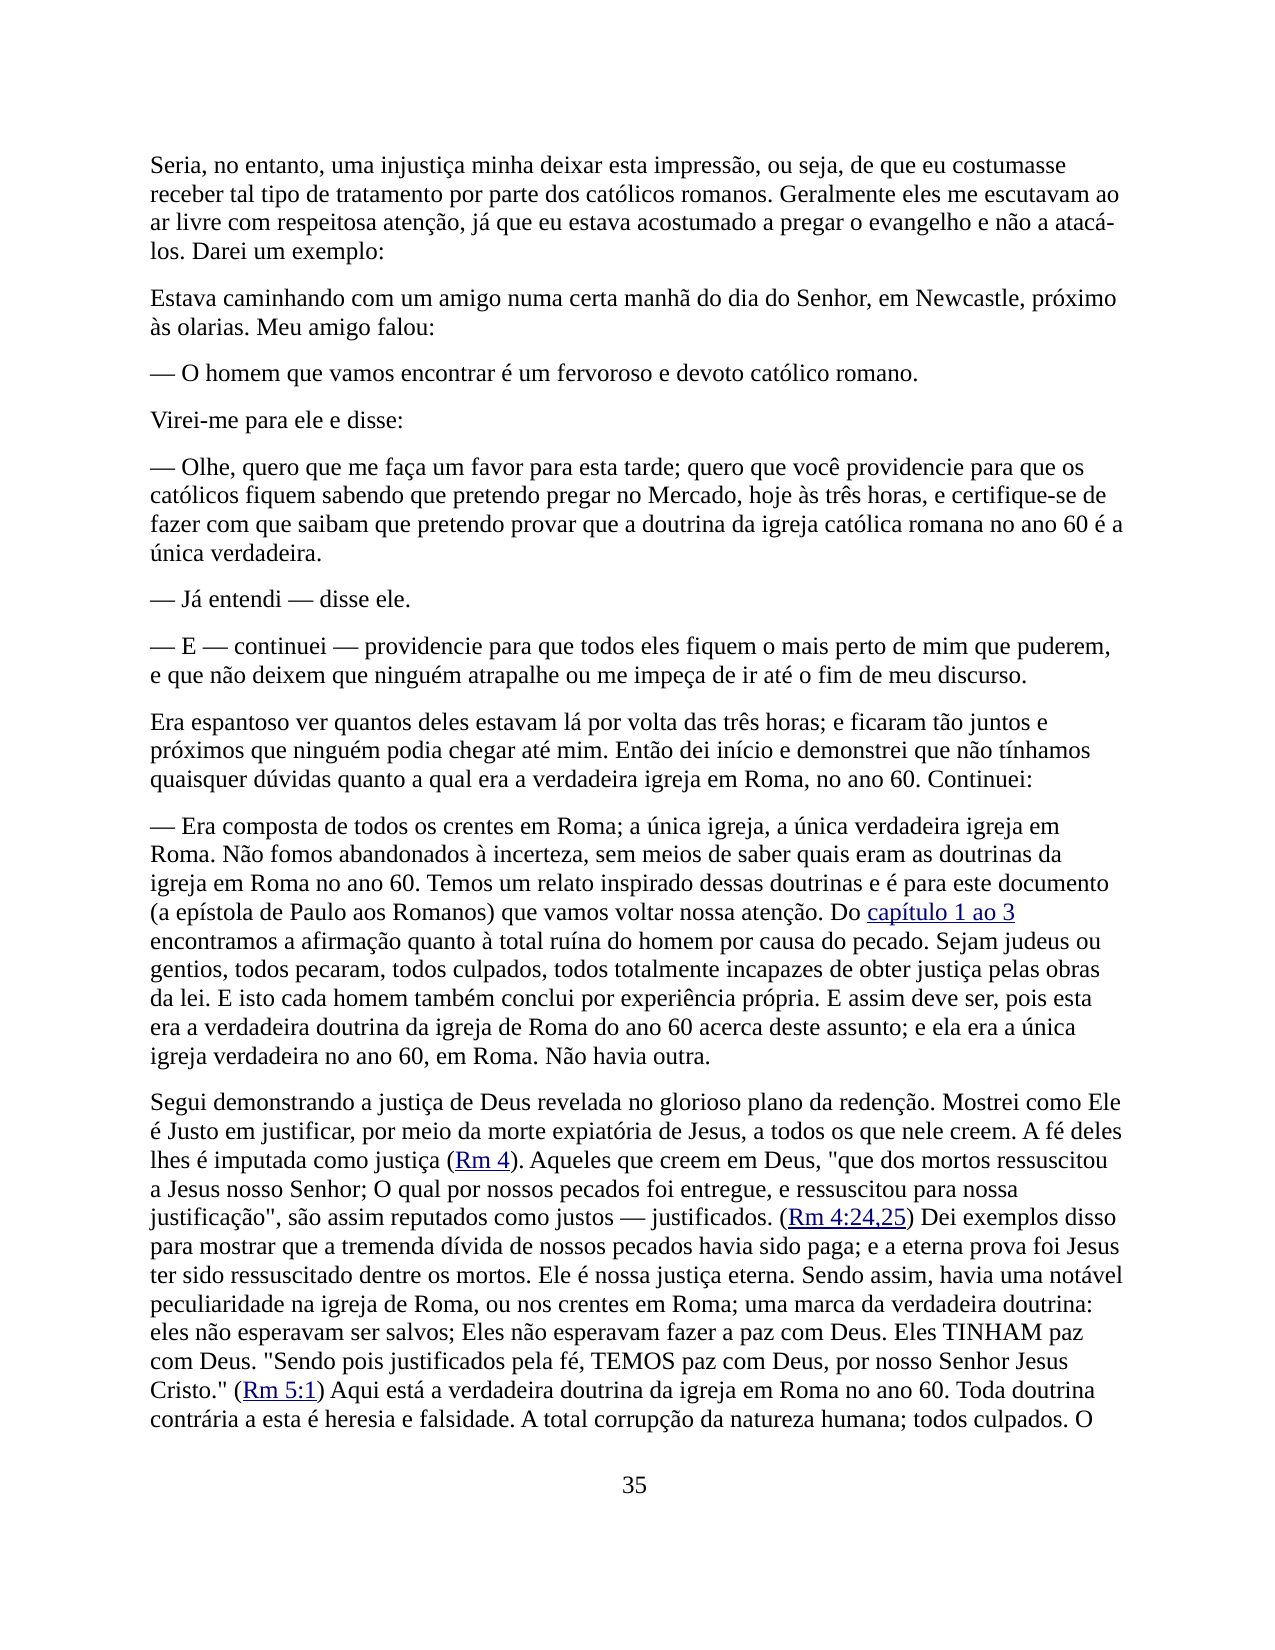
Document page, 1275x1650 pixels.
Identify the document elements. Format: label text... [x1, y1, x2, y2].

text — O homem que vamos encontrar é um fervoroso e devoto católico romano. [150, 358, 1125, 387]
text — E — continuei — providencie para que todos eles fiquem o mais perto de mim que puderem, e que não deixem que ninguém atrapalhe ou me impeça de ir até o fim de meu discurso. [150, 631, 1125, 689]
text — Era composta de todos os crentes em Roma; a única igreja, a única verdadeira igreja em Roma. Não fomos abandonados à incerteza, sem meios de saber quais eram as doutrinas da igreja em Roma no ano 60. Temos um relato inspirado dessas doutrinas e é para este documento (a epístola de Paulo aos Romanos) que vamos voltar nossa atenção. Do capítulo 1 ao 3 encontramos a afirmação quanto à total ruína do homem por causa do pecado. Sejam judeus ou gentios, todos pecaram, todos culpados, todos totalmente incapazes de obter justiça pelas obras da lei. E isto cada homem também conclui por experiência própria. E assim deve ser, pois esta era a verdadeira doutrina da igreja de Roma do ano 60 acerca deste assunto; e ela era a única igreja verdadeira no ano 60, em Roma. Não havia outra. [150, 811, 1125, 1069]
text Segui demonstrando a justiça de Deus revelada no glorioso plano da redenção. Mostrei como Ele é Justo em justificar, por meio da morte expiatória de Jesus, a todos os que nele creem. A fé deles lhes é imputada como justiça (Rm 4). Aqueles que creem em Deus, "que dos mortos ressuscitou a Jesus nosso Senhor; O qual por nossos pecados foi entregue, e ressuscitou para nossa justificação", são assim reputados como justos — justificados. (Rm 4:24,25) Dei exemplos disso para mostrar que a tremenda dívida de nossos pecados havia sido paga; e a eterna prova foi Jesus ter sido ressuscitado dentre os mortos. Ele é nossa justiça eterna. Sendo assim, havia uma notável peculiaridade na igreja de Roma, ou nos crentes em Roma; uma marca da verdadeira doutrina: eles não esperavam ser salvos; Eles não esperavam fazer a paz com Deus. Eles TINHAM paz com Deus. "Sendo pois justificados pela fé, TEMOS paz com Deus, por nosso Senhor Jesus Cristo." (Rm 5:1) Aqui está a verdadeira doutrina da igreja em Roma no ano 60. Toda doutrina contrária a esta é heresia e falsidade. A total corrupção da natureza humana; todos culpados. O [150, 1087, 1125, 1432]
text — Já entendi — disse ele. [150, 584, 1125, 613]
text — Olhe, quero que me faça um favor para esta tarde; quero que você providencie para que os católicos fiquem sabendo que pretendo pregar no Mercado, hoje às três horas, e certifique-se de fazer com que saibam que pretendo provar que a doutrina da igreja católica romana no ano 60 é a única verdadeira. [150, 452, 1125, 567]
text Era espantoso ver quantos deles estavam lá por volta das três horas; e ficaram tão juntos e próximos que ninguém podia chegar até mim. Então dei início e demonstrei que não tínhamos quaisquer dúvidas quanto a qual era a verdadeira igreja em Roma, no ano 60. Continuei: [150, 707, 1125, 793]
text Estava caminhando com um amigo numa certa manhã do dia do Senhor, em Newcastle, próximo às olarias. Meu amigo falou: [150, 283, 1125, 340]
text Seria, no entanto, uma injustiça minha deixar esta impressão, ou seja, de que eu costumasse receber tal tipo de tratamento por parte dos católicos romanos. Geralmente eles me escutavam ao ar livre com respeitosa atenção, já que eu estava acostumado a pregar o evangelho e não a atacá-los. Darei um exemplo: [150, 150, 1125, 265]
text Virei-me para ele e disse: [150, 405, 1125, 434]
